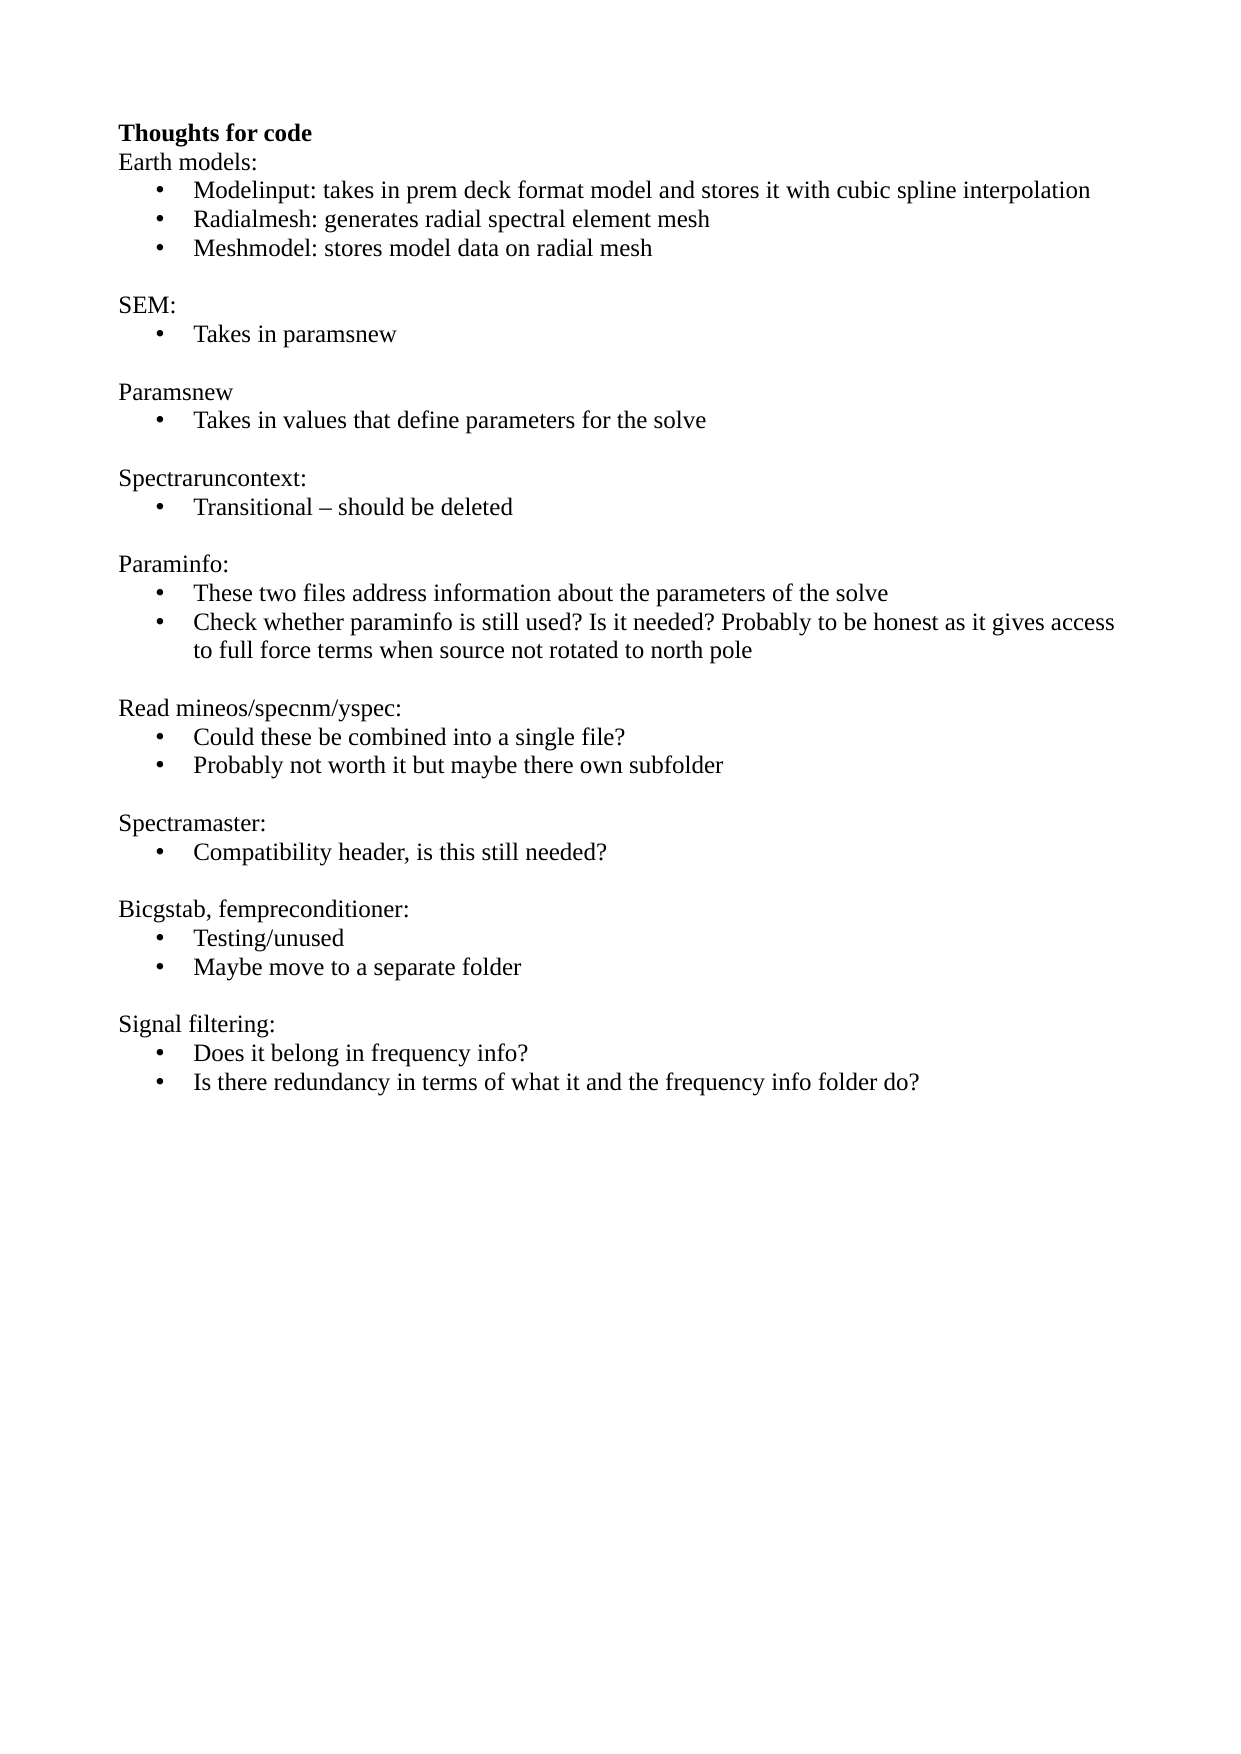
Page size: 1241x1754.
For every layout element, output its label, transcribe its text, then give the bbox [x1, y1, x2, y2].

text Thoughts for code [118, 118, 1122, 147]
list Is there redundancy in terms of what it and the frequency info folder do? [156, 1067, 1122, 1096]
list Takes in values that define parameters for the solve [156, 406, 1122, 434]
list Meshmodel: stores model data on radial mesh [156, 233, 1122, 262]
text Signal filtering: [118, 1009, 1122, 1038]
list Takes in paramsnew [156, 319, 1122, 348]
text Paraminfo: [118, 549, 1122, 578]
text SEM: [118, 291, 1122, 319]
list These two files address information about the parameters of the solve [156, 578, 1122, 607]
text Earth models: [118, 147, 1122, 176]
list Does it belong in frequency info? [156, 1038, 1122, 1067]
text Bicgstab, fempreconditioner: [118, 894, 1122, 923]
list Testing/unused [156, 923, 1122, 952]
text Spectraruncontext: [118, 463, 1122, 492]
list Probably not worth it but maybe there own subfolder [156, 751, 1122, 779]
list Radialmesh: generates radial spectral element mesh [156, 204, 1122, 233]
list Could these be combined into a single file? [156, 722, 1122, 751]
list Check whether paraminfo is still used? Is it needed? Probably to be honest as it gives access to full force terms when source not rotated to north pole [156, 607, 1122, 664]
text Read mineos/specnm/yspec: [118, 693, 1122, 722]
list Compatibility header, is this still needed? [156, 837, 1122, 866]
list Transitional – should be deleted [156, 492, 1122, 521]
text Spectramaster: [118, 808, 1122, 837]
text Paramsnew [118, 377, 1122, 406]
list Maybe move to a separate folder [156, 952, 1122, 981]
list Modelinput: takes in prem deck format model and stores it with cubic spline interpolation [156, 176, 1122, 204]
